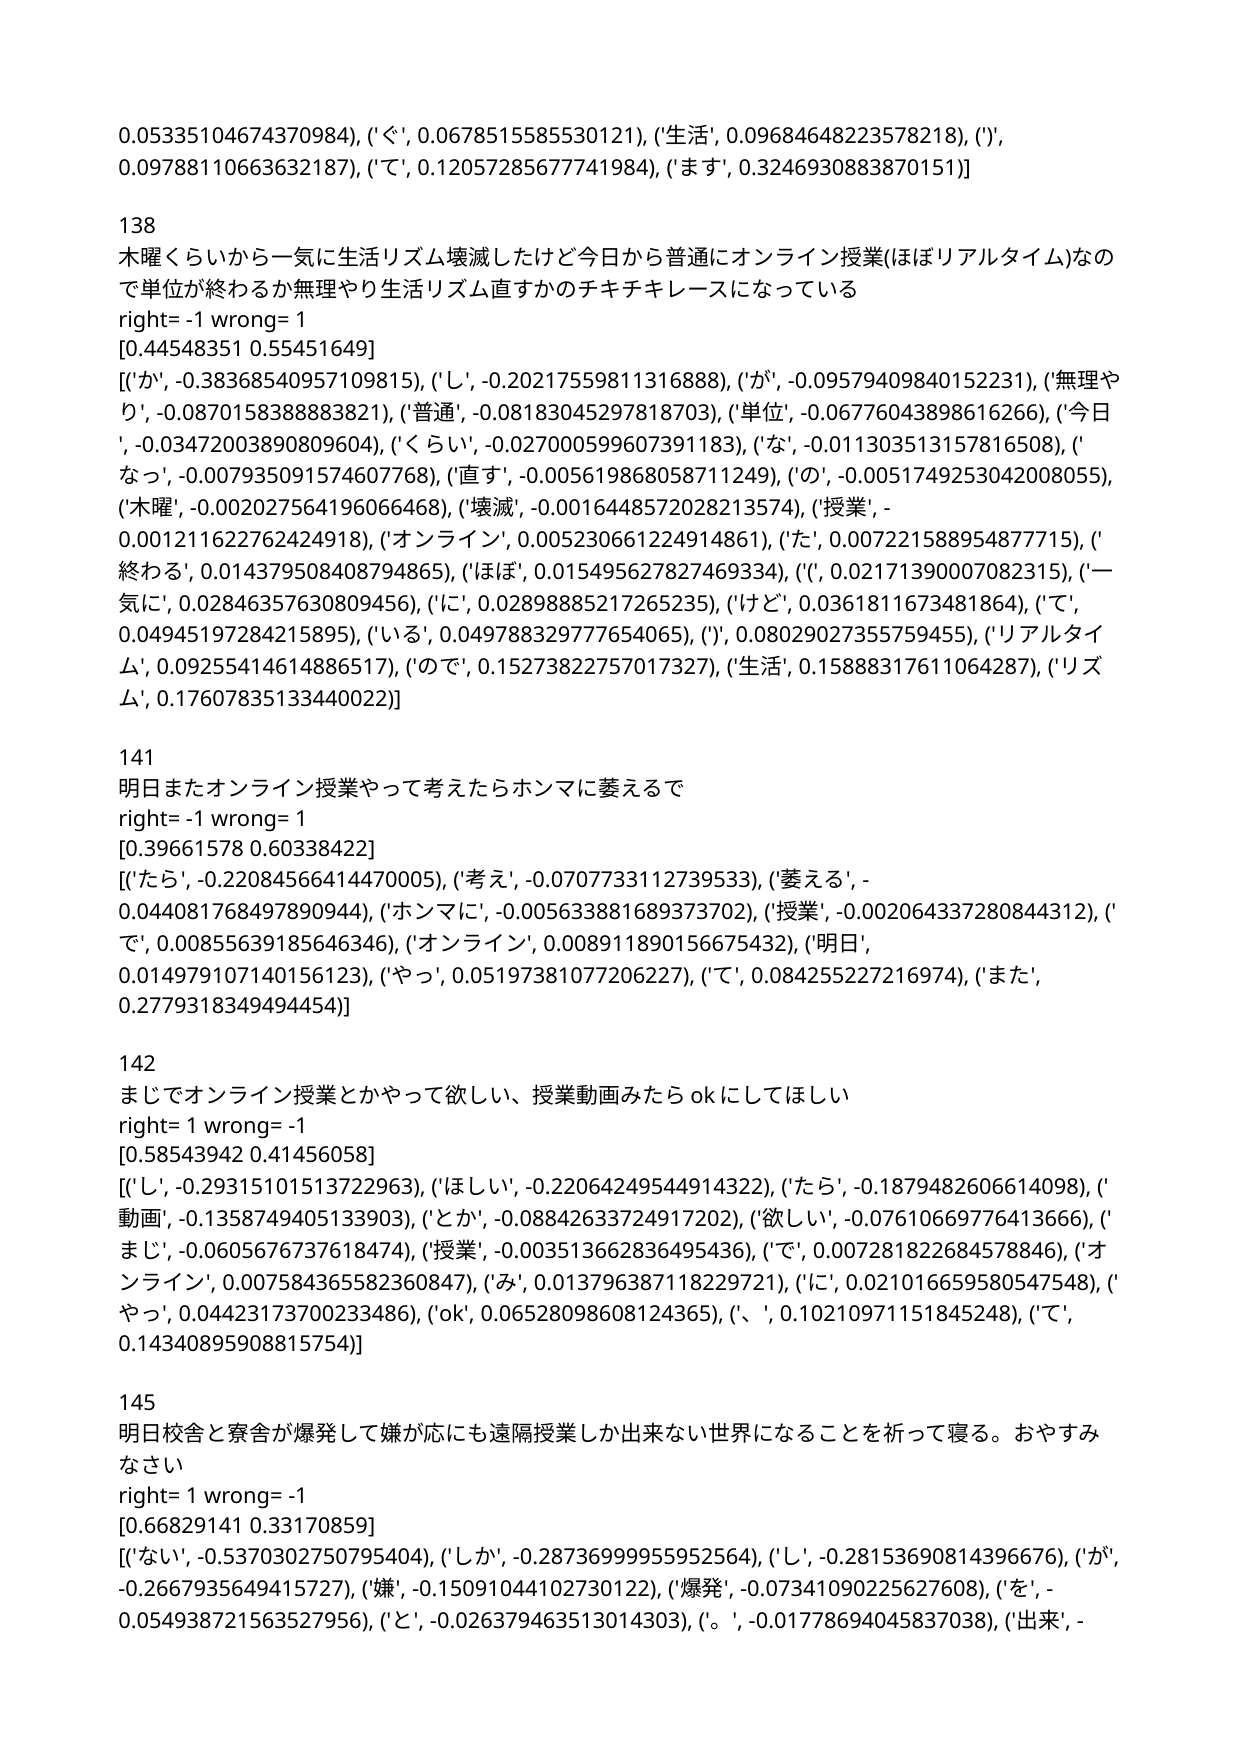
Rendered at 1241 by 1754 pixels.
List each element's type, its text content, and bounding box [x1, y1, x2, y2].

text 0.05335104674370984), ('ぐ', 0.0678515585530121), ('生活', 0.09684648223578218), (')', 0.09788110663632187), ('て', 0.12057285677741984), ('ます', 0.3246930883870151)] [118, 118, 1122, 182]
text right= 1 wrong= -1 [118, 1480, 1122, 1509]
text [('し', -0.29315101513722963), ('ほしい', -0.22064249544914322), ('たら', -0.1879482606614098), ('動画', -0.1358749405133903), ('とか', -0.08842633724917202), ('欲しい', -0.07610669776413666), ('まじ', -0.0605676737618474), ('授業', -0.003513662836495436), ('で', 0.007281822684578846), ('オンライン', 0.007584365582360847), ('み', 0.013796387118229721), ('に', 0.021016659580547548), ('やっ', 0.04423173700233486), ('ok', 0.06528098608124365), ('、', 0.10210971151845248), ('て', 0.14340895908815754)] [118, 1169, 1122, 1358]
text 明日またオンライン授業やって考えたらホンマに萎えるで [118, 771, 1122, 803]
text 142 [118, 1048, 1122, 1078]
text 138 [118, 210, 1122, 240]
text [('か', -0.38368540957109815), ('し', -0.20217559811316888), ('が', -0.09579409840152231), ('無理やり', -0.0870158388883821), ('普通', -0.08183045297818703), ('単位', -0.06776043898616266), ('今日', -0.03472003890809604), ('くらい', -0.027000599607391183), ('な', -0.011303513157816508), ('なっ', -0.007935091574607768), ('直す', -0.005619868058711249), ('の', -0.0051749253042008055), ('木曜', -0.002027564196066468), ('壊滅', -0.0016448572028213574), ('授業', -0.001211622762424918), ('オンライン', 0.005230661224914861), ('た', 0.007221588954877715), ('終わる', 0.014379508408794865), ('ほぼ', 0.015495627827469334), ('(', 0.02171390007082315), ('一気に', 0.02846357630809456), ('に', 0.02898885217265235), ('けど', 0.0361811673481864), ('て', 0.04945197284215895), ('いる', 0.049788329777654065), (')', 0.08029027355759455), ('リアルタイム', 0.09255414614886517), ('ので', 0.15273822757017327), ('生活', 0.15888317611064287), ('リズム', 0.17607835133440022)] [118, 363, 1122, 713]
text まじでオンライン授業とかやって欲しい、授業動画みたらokにしてほしい [118, 1078, 1122, 1110]
text 木曜くらいから一気に生活リズム壊滅したけど今日から普通にオンライン授業(ほぼリアルタイム)なので単位が終わるか無理やり生活リズム直すかのチキチキレースになっている [118, 240, 1122, 304]
text right= -1 wrong= 1 [118, 304, 1122, 333]
text [('たら', -0.22084566414470005), ('考え', -0.0707733112739533), ('萎える', -0.044081768497890944), ('ホンマに', -0.005633881689373702), ('授業', -0.002064337280844312), ('で', 0.00855639185646346), ('オンライン', 0.008911890156675432), ('明日', 0.014979107140156123), ('やっ', 0.05197381077206227), ('て', 0.084255227216974), ('また', 0.2779318349494454)] [118, 862, 1122, 1019]
text [('ない', -0.5370302750795404), ('しか', -0.28736999955952564), ('し', -0.28153690814396676), ('が', -0.2667935649415727), ('嫌', -0.15091044102730122), ('爆発', -0.07341090225627608), ('を', -0.054938721563527956), ('と', -0.026379463513014303), ('。', -0.01778694045837038), ('出来', [118, 1539, 1122, 1635]
text [0.44548351 0.55451649] [118, 333, 1122, 363]
text [0.58543942 0.41456058] [118, 1139, 1122, 1169]
text 141 [118, 741, 1122, 771]
text [0.66829141 0.33170859] [118, 1509, 1122, 1539]
text right= 1 wrong= -1 [118, 1110, 1122, 1139]
text 明日校舎と寮舎が爆発して嫌が応にも遠隔授業しか出来ない世界になることを祈って寝る。おやすみなさい [118, 1416, 1122, 1480]
text 145 [118, 1387, 1122, 1416]
text [0.39661578 0.60338422] [118, 833, 1122, 862]
text right= -1 wrong= 1 [118, 803, 1122, 833]
